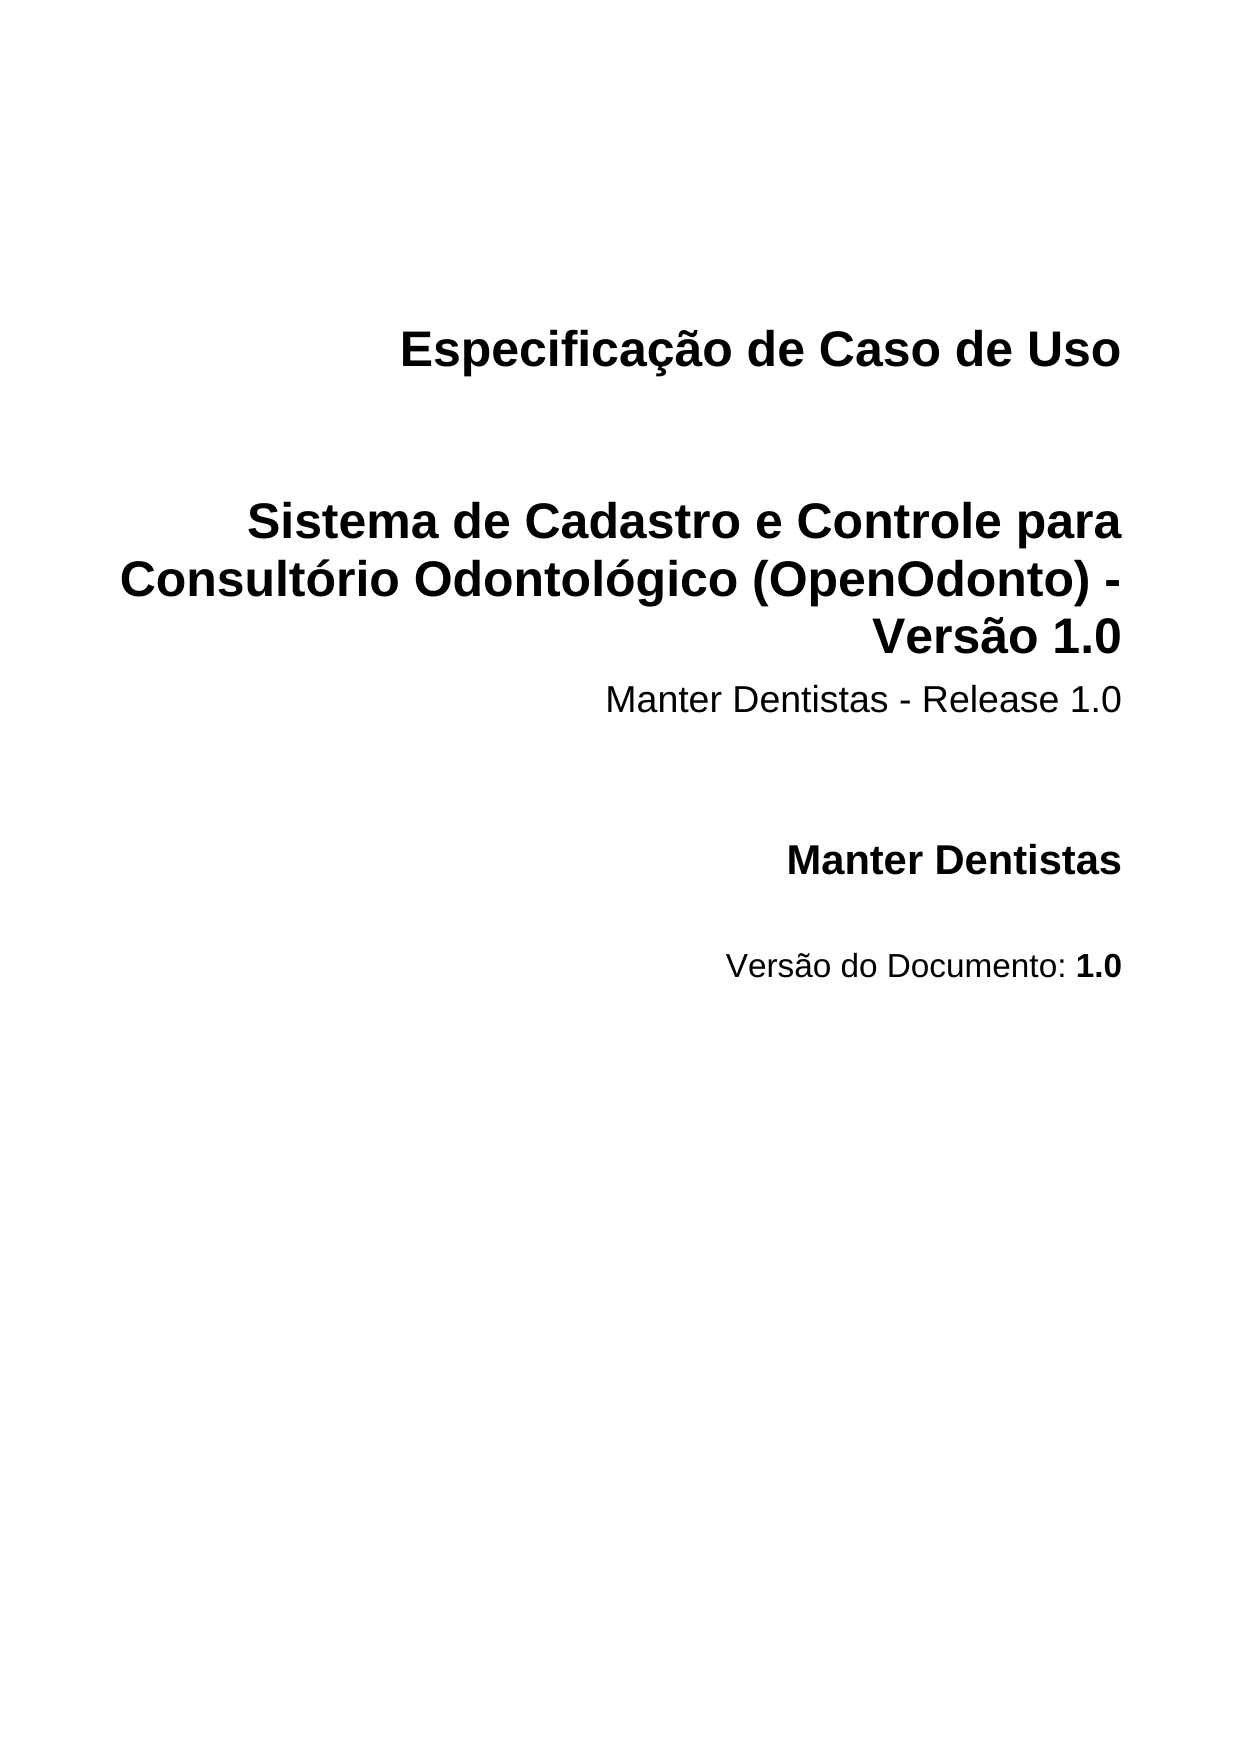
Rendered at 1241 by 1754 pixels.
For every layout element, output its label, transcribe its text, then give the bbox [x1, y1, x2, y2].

title Versão do Documento: 1.0 [118, 946, 1122, 985]
title Especificação de Caso de Uso [118, 319, 1122, 377]
title Manter Dentistas - Release 1.0 [118, 677, 1122, 720]
title Sistema de Cadastro e Controle para Consultório Odontológico (OpenOdonto) - Versão 1.0 [118, 492, 1122, 664]
title Manter Dentistas [118, 835, 1122, 883]
